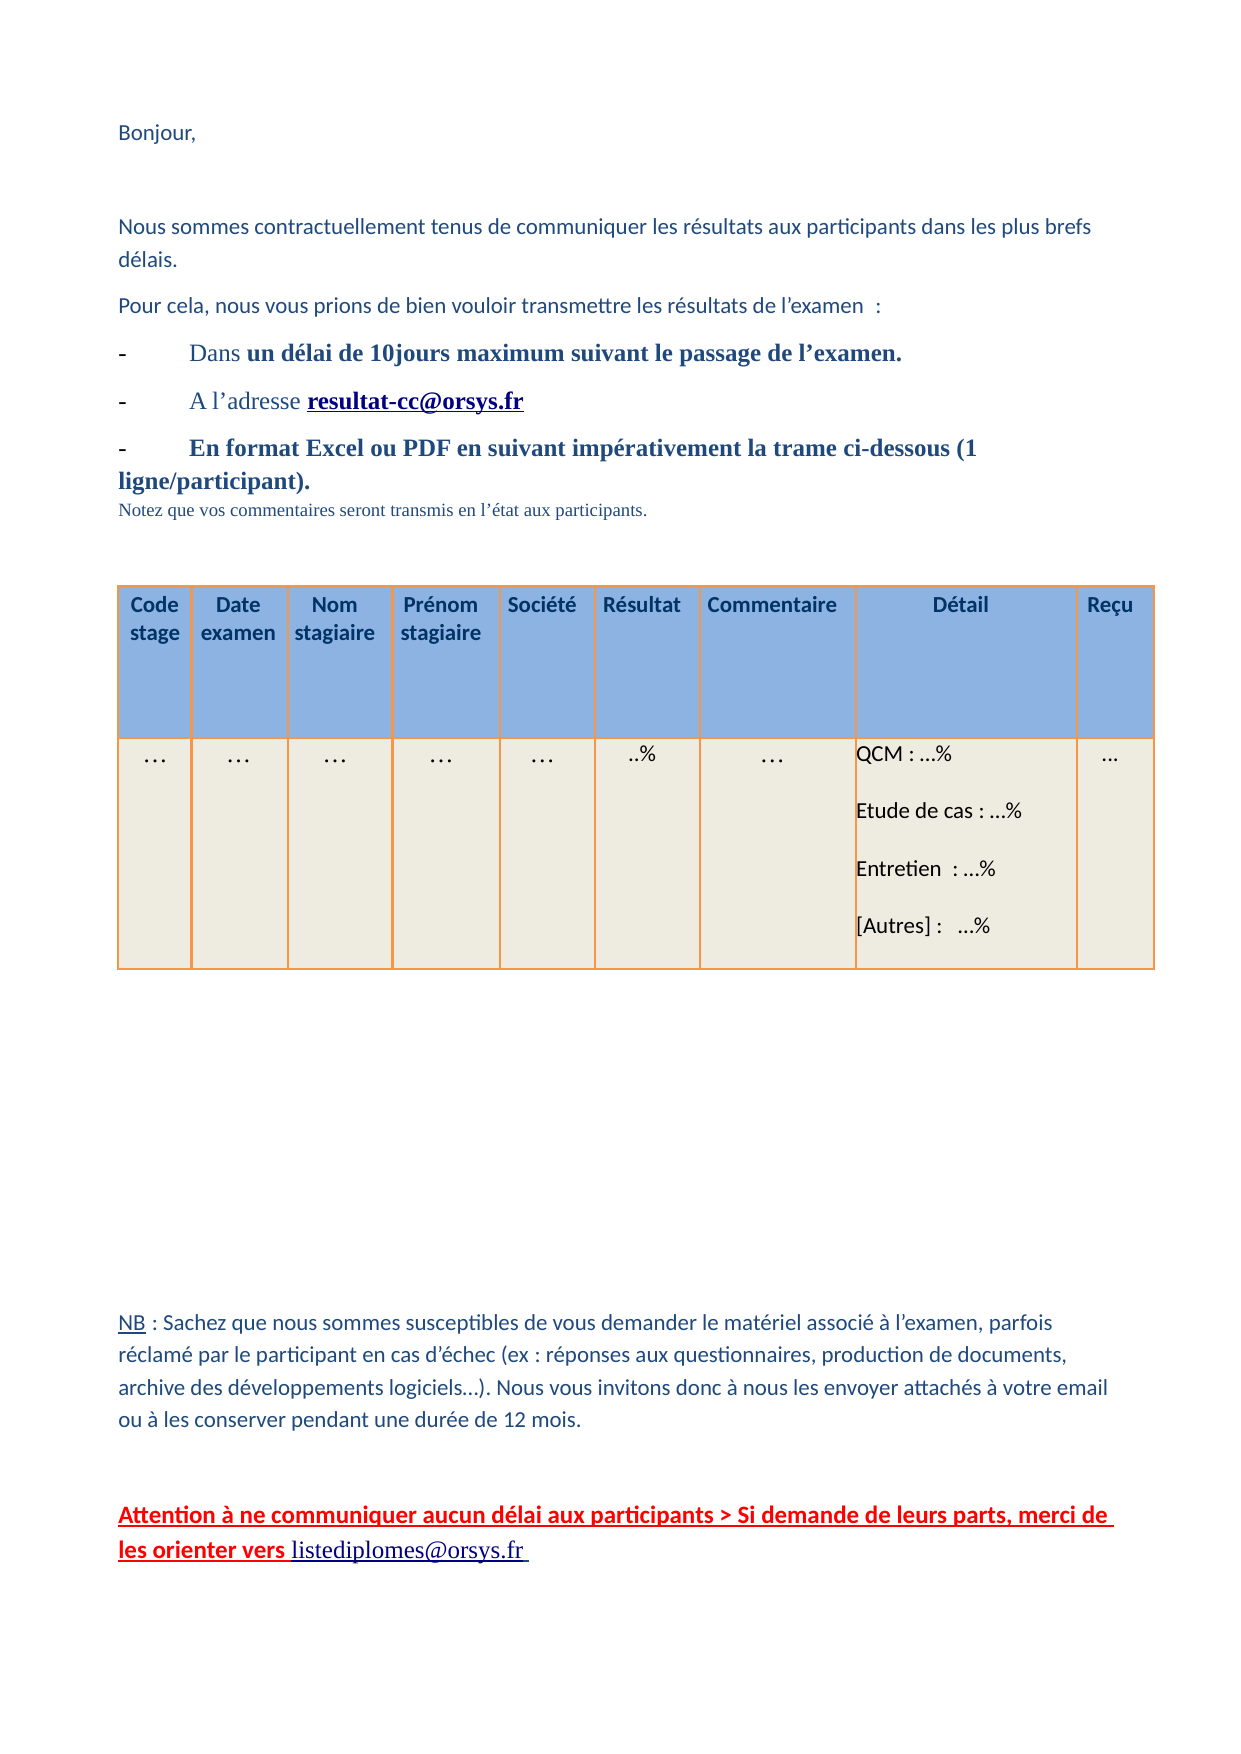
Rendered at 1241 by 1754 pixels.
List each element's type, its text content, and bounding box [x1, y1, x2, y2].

text Nous sommes contractuellement tenus de communiquer les résultats aux participants dans les plus brefs délais. [118, 212, 1122, 273]
table_header Code stage [119, 588, 190, 737]
table_cell … [119, 739, 190, 968]
table_header Nom stagiaire [289, 588, 391, 737]
table_cell … [394, 739, 499, 968]
table_cell … [701, 739, 855, 968]
table_header Détail [857, 588, 1076, 737]
table_header Reçu [1078, 588, 1153, 737]
text - A l’adresse resultat-cc@orsys.fr [118, 386, 1122, 414]
text NB : Sachez que nous sommes susceptibles de vous demander le matériel associé à l’examen, parfois réclamé par le participant en cas d’échec (ex : réponses aux questionnaires, production de documents, archive des développements logiciels…). Nous vous invitons donc à nous les envoyer attachés à votre email ou à les conserver pendant une durée de 12 mois. [118, 1307, 1122, 1433]
table_cell ... [1078, 739, 1153, 968]
table_cell … [193, 739, 287, 968]
table_header Commentaire [701, 588, 855, 737]
table_header Prénom stagiaire [394, 588, 499, 737]
table_cell … [501, 739, 594, 968]
table_cell … [289, 739, 391, 968]
text - En format Excel ou PDF en suivant impérativement la trame ci-dessous (1 ligne/participant). Notez que vos commentaires seront transmis en l’état aux participants. [118, 433, 1122, 520]
text - Dans un délai de 10jours maximum suivant le passage de l’examen. [118, 338, 1122, 367]
table_cell QCM : …% Etude de cas : …% Entretien : …% [Autres] : …% [857, 739, 1076, 968]
text Bonjour, [118, 118, 1122, 146]
table_header Résultat [596, 588, 699, 737]
table_header Date examen [193, 588, 287, 737]
text Pour cela, nous vous prions de bien vouloir transmettre les résultats de l’examen : [118, 291, 1122, 319]
table_cell ..% [596, 739, 699, 968]
table_header Société [501, 588, 594, 737]
text Attention à ne communiquer aucun délai aux participants > Si demande de leurs parts, merci de les orienter vers listediplomes@orsys.fr [118, 1499, 1122, 1565]
